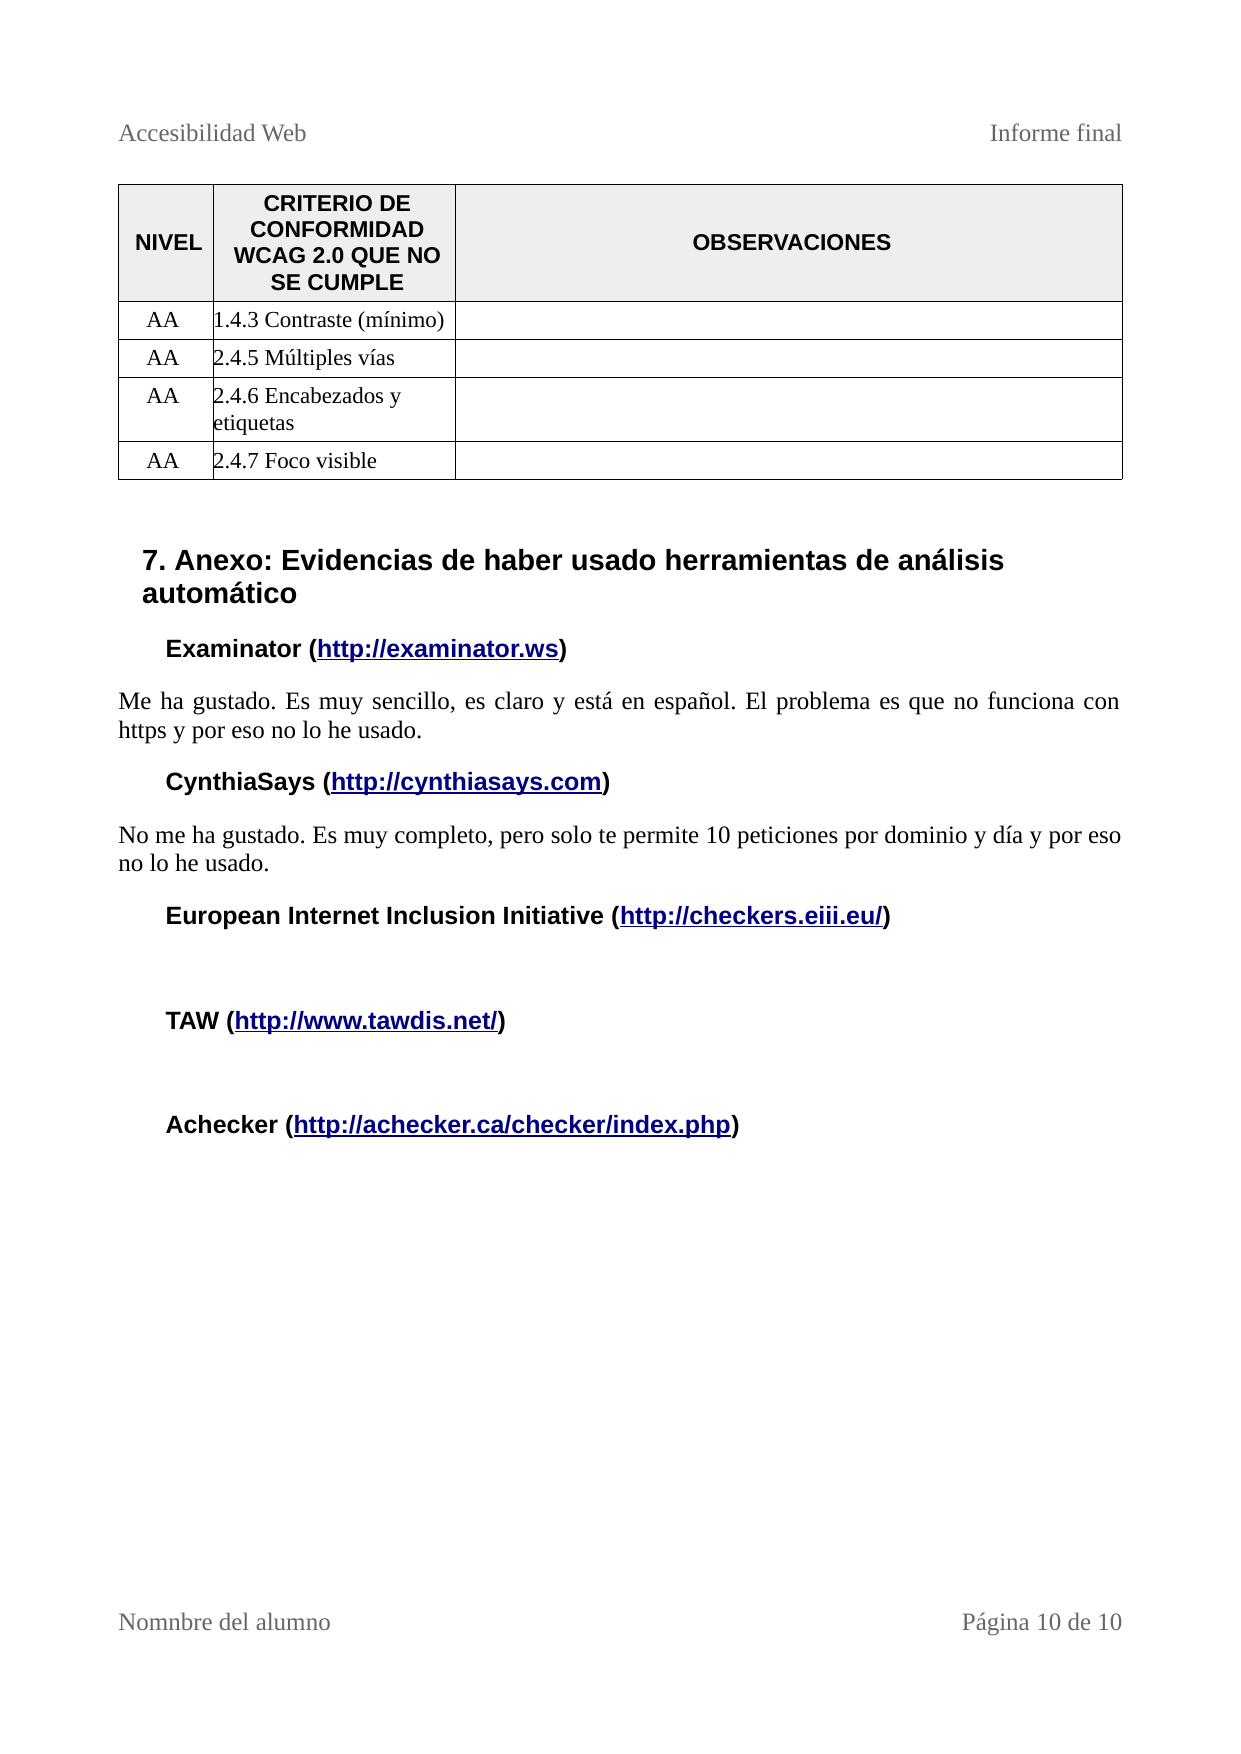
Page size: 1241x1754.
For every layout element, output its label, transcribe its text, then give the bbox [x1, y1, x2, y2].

table_header CRITERIO DE CONFORMIDAD WCAG 2.0 QUE NO SE CUMPLE [214, 185, 455, 301]
subtitle TAW (http://www.tawdis.net/) [165, 1006, 1122, 1034]
table_cell 2.4.6 Encabezados y etiquetas [214, 378, 455, 441]
table_cell [456, 340, 1122, 377]
subtitle Anexo: Evidencias de haber usado herramientas de análisis automático [142, 543, 1122, 610]
table_cell AA [119, 340, 213, 377]
table_cell [456, 442, 1122, 479]
subtitle Achecker (http://achecker.ca/checker/index.php) [165, 1110, 1122, 1139]
text No me ha gustado. Es muy completo, pero solo te permite 10 peticiones por dominio y día y por eso no lo he usado. [118, 820, 1122, 877]
subtitle European Internet Inclusion Initiative (http://checkers.eiii.eu/) [165, 901, 1122, 929]
subtitle CynthiaSays (http://cynthiasays.com) [165, 767, 1122, 796]
table_cell [456, 302, 1122, 339]
table_header NIVEL [119, 185, 213, 301]
table_header OBSERVACIONES [456, 185, 1122, 301]
table_cell [456, 378, 1122, 441]
table_cell AA [119, 442, 213, 479]
subtitle Examinator (http://examinator.ws) [165, 634, 1122, 662]
table_cell AA [119, 302, 213, 339]
table_cell 1.4.3 Contraste (mínimo) [214, 302, 455, 339]
table_cell AA [119, 378, 213, 441]
text Me ha gustado. Es muy sencillo, es claro y está en español. El problema es que no funciona con https y por eso no lo he usado. [118, 686, 1122, 744]
table_cell 2.4.5 Múltiples vías [214, 340, 455, 377]
table_cell 2.4.7 Foco visible [214, 442, 455, 479]
